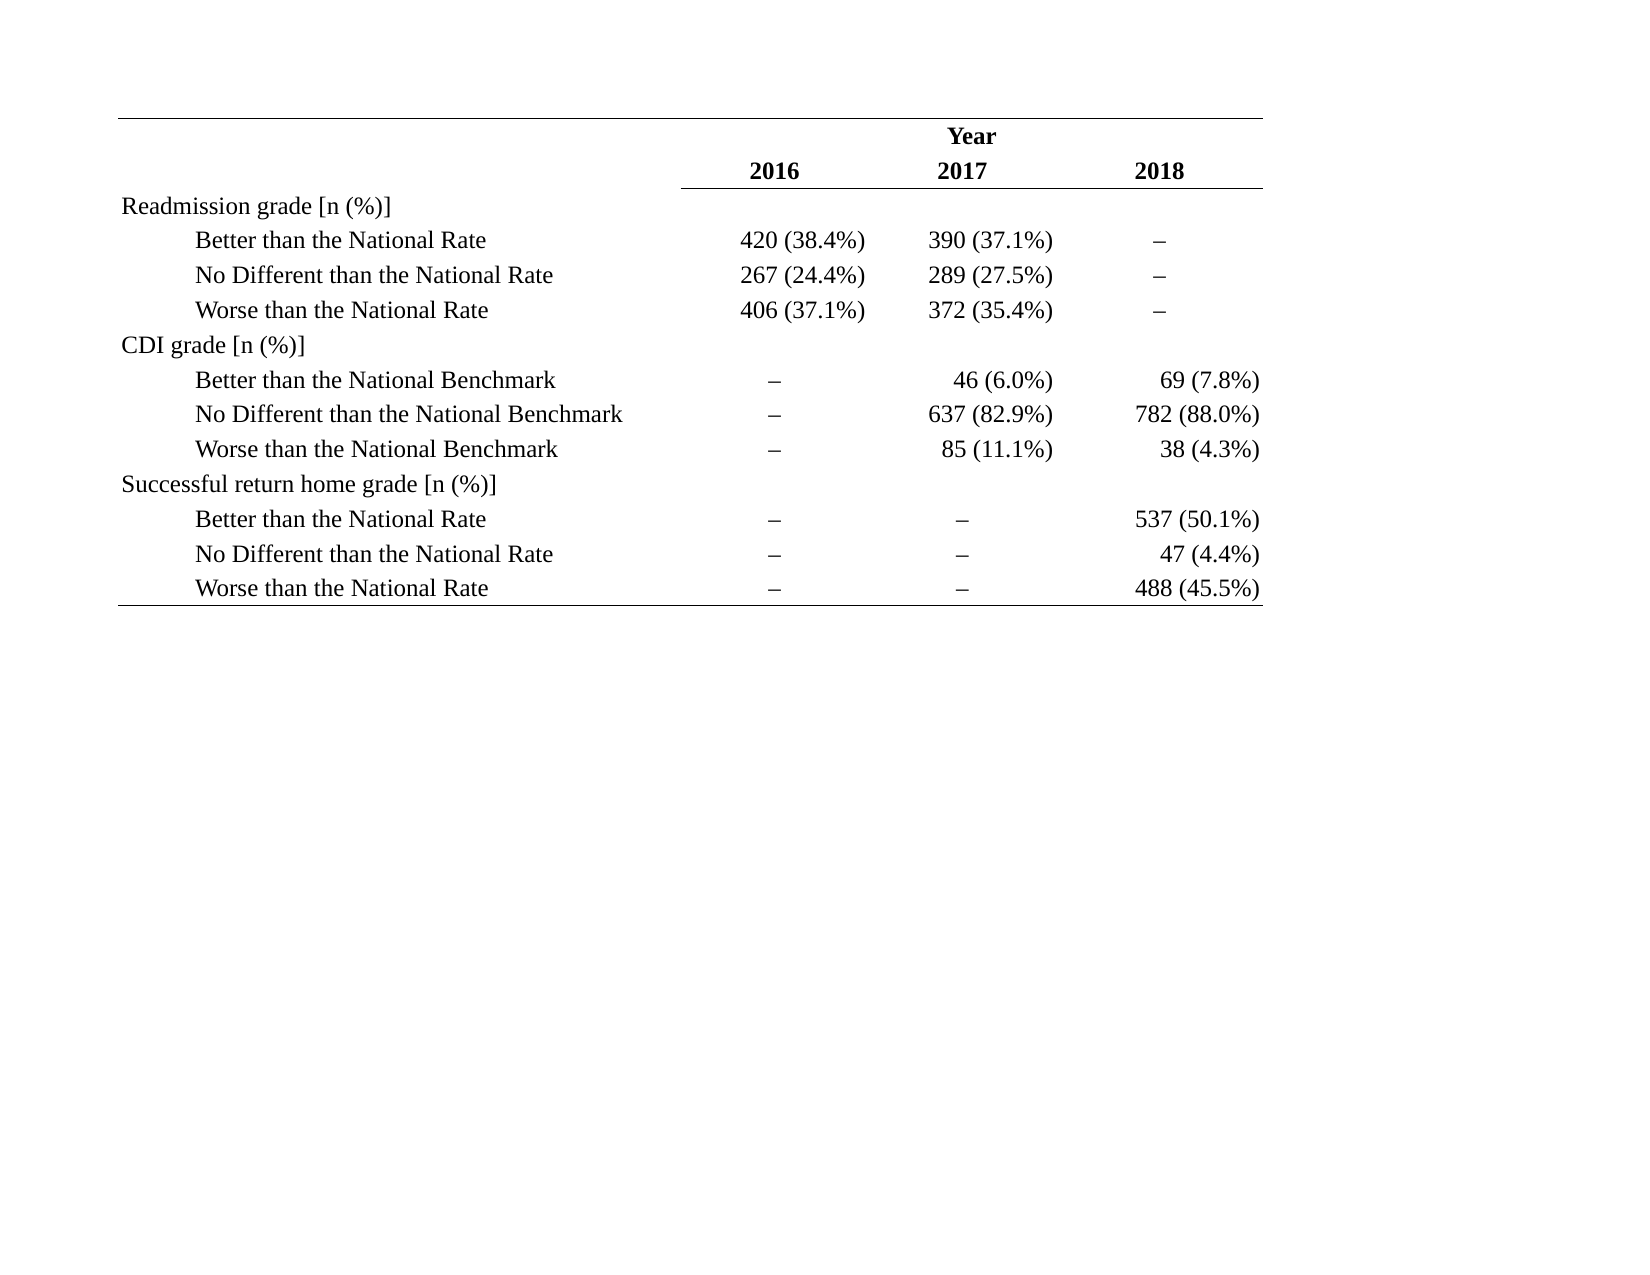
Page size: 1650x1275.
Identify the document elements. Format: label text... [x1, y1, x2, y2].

table_cell Better than the National Rate [118, 501, 681, 536]
table_cell 372 (35.4%) [868, 292, 1056, 327]
table_cell – [681, 571, 868, 605]
table_cell 2016 [681, 153, 868, 188]
table_cell Better than the National Benchmark [118, 362, 681, 397]
table_cell [118, 153, 681, 188]
table_cell – [1056, 292, 1263, 327]
table_cell – [681, 362, 868, 397]
table_cell [868, 466, 1056, 501]
table_cell Better than the National Rate [118, 223, 681, 257]
table_cell Worse than the National Rate [118, 571, 681, 605]
table_cell – [868, 501, 1056, 536]
table_cell 69 (7.8%) [1056, 362, 1263, 397]
table_cell 85 (11.1%) [868, 431, 1056, 466]
table_cell [1056, 189, 1263, 223]
table_cell 2017 [868, 153, 1056, 188]
table_cell 47 (4.4%) [1056, 536, 1263, 571]
table_cell – [681, 397, 868, 431]
table_cell 782 (88.0%) [1056, 397, 1263, 431]
table_cell No Different than the National Rate [118, 536, 681, 571]
table_cell – [681, 501, 868, 536]
table_cell Successful return home grade [n (%)] [118, 466, 681, 501]
table_cell [868, 327, 1056, 362]
table_cell – [681, 536, 868, 571]
table_cell No Different than the National Benchmark [118, 397, 681, 431]
table_cell 267 (24.4%) [681, 258, 868, 292]
table_cell [681, 189, 868, 223]
table_cell 289 (27.5%) [868, 258, 1056, 292]
table_header [118, 119, 681, 153]
table_cell No Different than the National Rate [118, 258, 681, 292]
table_cell [1056, 327, 1263, 362]
table_cell – [868, 571, 1056, 605]
table_cell – [1056, 258, 1263, 292]
table_cell [1056, 466, 1263, 501]
table_cell 38 (4.3%) [1056, 431, 1263, 466]
table_cell Worse than the National Benchmark [118, 431, 681, 466]
table_cell 637 (82.9%) [868, 397, 1056, 431]
table_cell 537 (50.1%) [1056, 501, 1263, 536]
table_cell – [681, 431, 868, 466]
table_cell 2018 [1056, 153, 1263, 188]
table_cell 420 (38.4%) [681, 223, 868, 257]
table_cell – [1056, 223, 1263, 257]
table_cell 46 (6.0%) [868, 362, 1056, 397]
table_cell CDI grade [n (%)] [118, 327, 681, 362]
table_header Year [681, 119, 1263, 153]
table_cell 390 (37.1%) [868, 223, 1056, 257]
table_cell – [868, 536, 1056, 571]
table_cell Readmission grade [n (%)] [118, 188, 681, 223]
table_cell 406 (37.1%) [681, 292, 868, 327]
table_cell [681, 327, 868, 362]
table_cell Worse than the National Rate [118, 292, 681, 327]
table_cell [868, 189, 1056, 223]
table_cell 488 (45.5%) [1056, 571, 1263, 605]
table_cell [681, 466, 868, 501]
